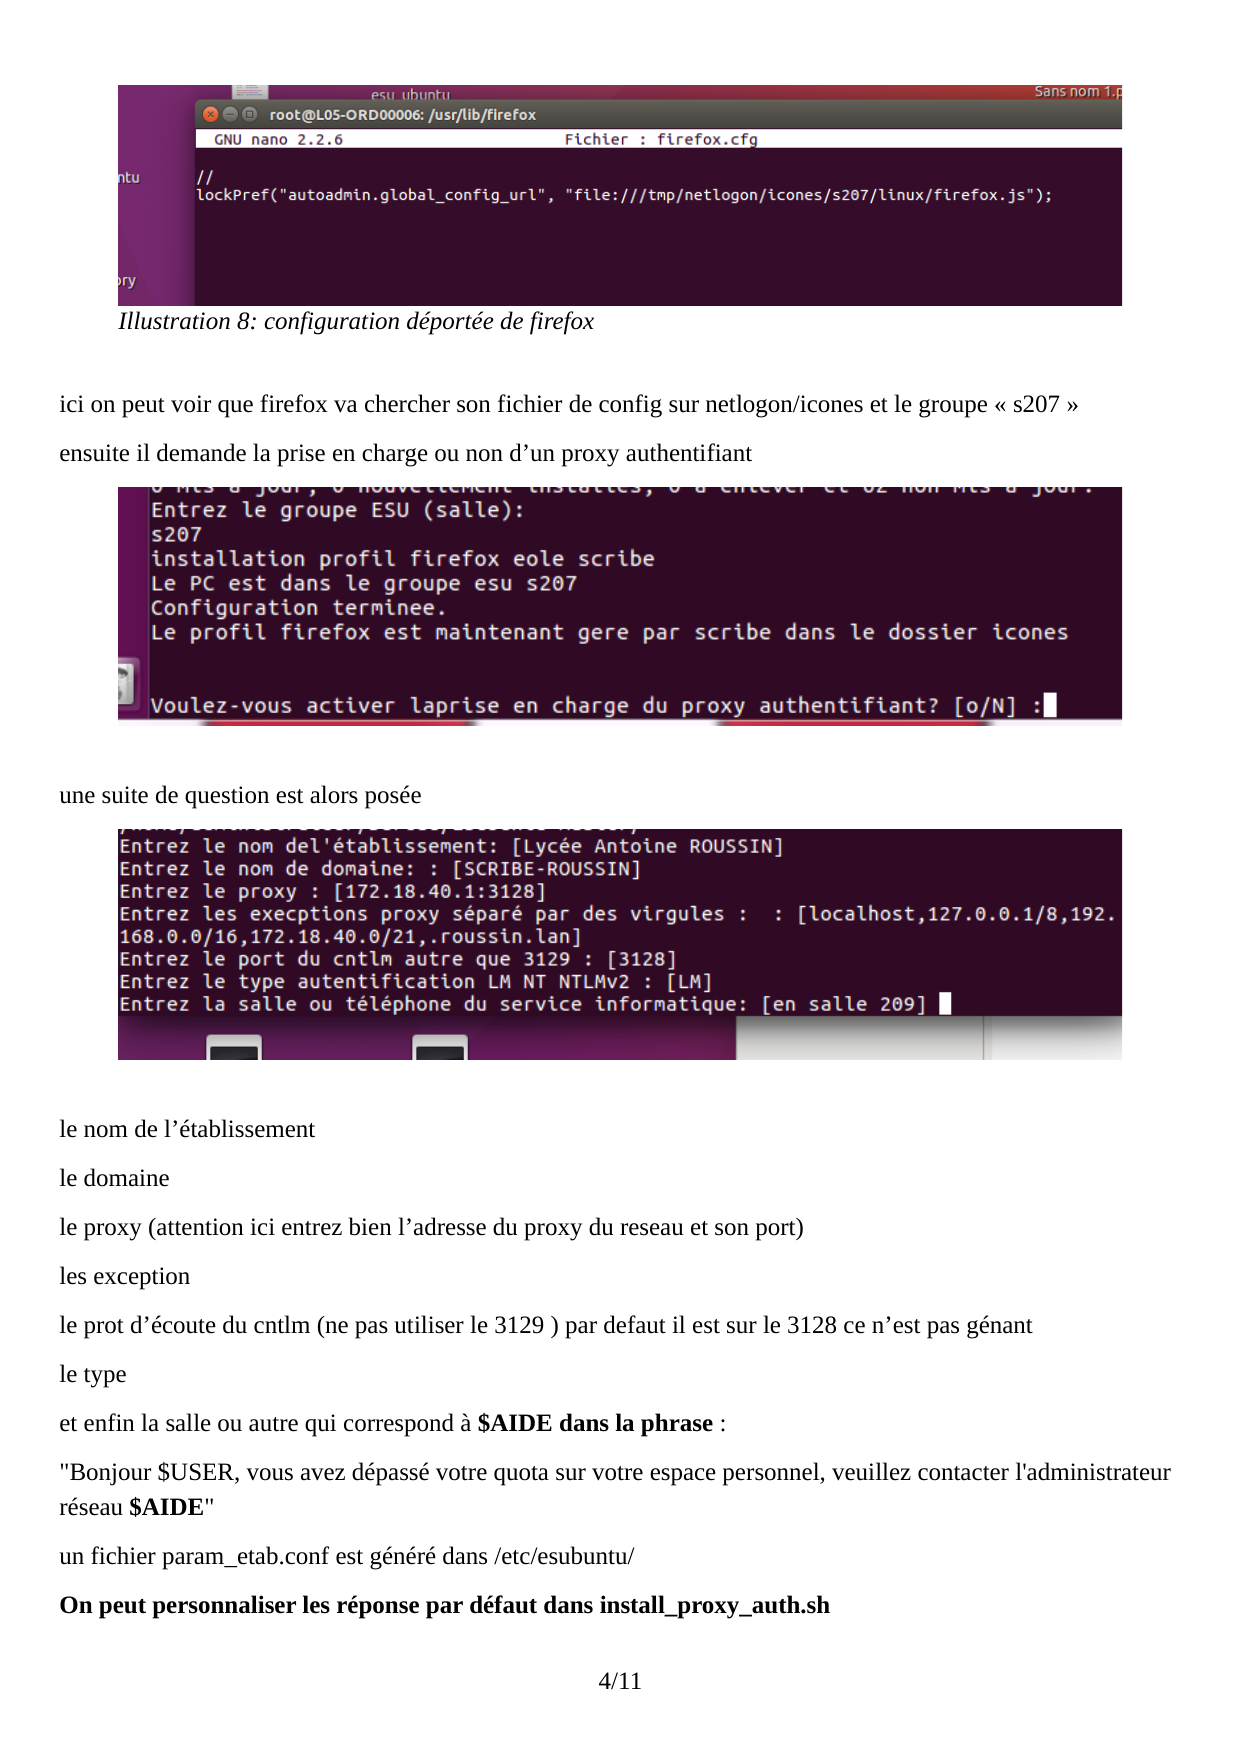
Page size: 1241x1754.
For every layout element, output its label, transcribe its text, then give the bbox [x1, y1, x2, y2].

text le prot d’écoute du cntlm (ne pas utiliser le 3129 ) par defaut il est sur le 3128 ce n’est pas génant [59, 1310, 1181, 1339]
picture [118, 829, 1123, 1060]
text "Bonjour $USER, vous avez dépassé votre quota sur votre espace personnel, veuillez contacter l'administrateur réseau $AIDE" [59, 1457, 1181, 1521]
text un fichier param_etab.conf est généré dans /etc/esubuntu/ [59, 1541, 1181, 1570]
text le domaine [59, 1163, 1181, 1192]
text Illustration 8: configuration déportée de firefox [118, 306, 1122, 334]
text une suite de question est alors posée [59, 781, 1181, 809]
text ensuite il demande la prise en charge ou non d’un proxy authentifiant [59, 438, 1181, 467]
text On peut personnaliser les réponse par défaut dans install_proxy_auth.sh [59, 1590, 1181, 1619]
text les exception [59, 1261, 1181, 1290]
text le type [59, 1359, 1181, 1388]
picture [118, 85, 1123, 306]
picture [118, 487, 1123, 726]
text le nom de l’établissement [59, 1114, 1181, 1143]
text le proxy (attention ici entrez bien l’adresse du proxy du reseau et son port) [59, 1212, 1181, 1241]
text et enfin la salle ou autre qui correspond à $AIDE dans la phrase : [59, 1408, 1181, 1437]
text ici on peut voir que firefox va chercher son fichier de config sur netlogon/icones et le groupe « s207 » [59, 389, 1181, 418]
